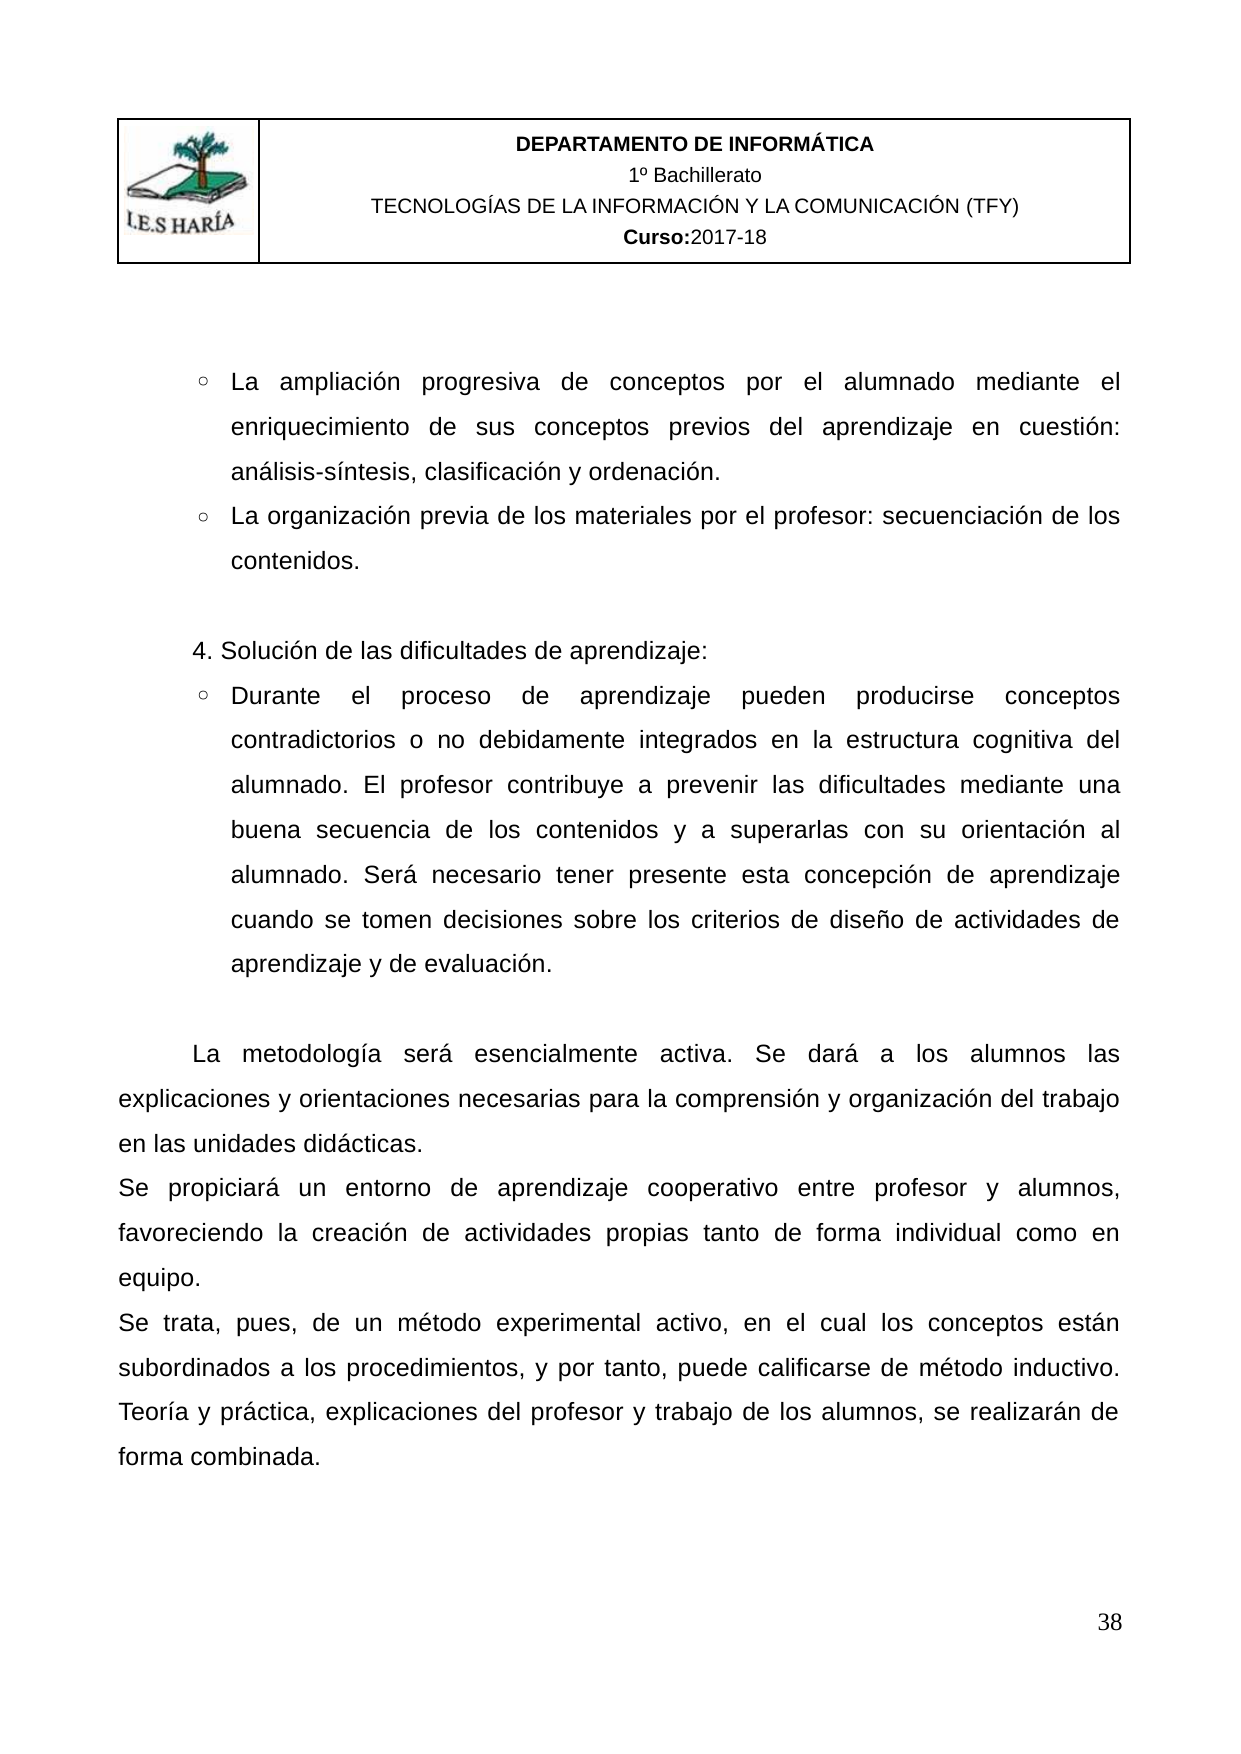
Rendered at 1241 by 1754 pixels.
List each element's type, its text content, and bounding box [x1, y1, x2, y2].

list Durante el proceso de aprendizaje pueden producirse conceptos contradictorios o no debidamente integrados en la estructura cognitiva del alumnado. El profesor contribuye a prevenir las dificultades mediante una buena secuencia de los contenidos y a superarlas con su orientación al alumnado. Será necesario tener presente esta concepción de aprendizaje cuando se tomen decisiones sobre los criterios de diseño de actividades de aprendizaje y de evaluación. [193, 681, 1122, 979]
text Se propiciará un entorno de aprendizaje cooperativo entre profesor y alumnos, favoreciendo la creación de actividades propias tanto de forma individual como en equipo. [118, 1173, 1122, 1293]
text Se trata, pues, de un método experimental activo, en el cual los conceptos están subordinados a los procedimientos, y por tanto, puede calificarse de método inductivo. Teoría y práctica, explicaciones del profesor y trabajo de los alumnos, se realizarán de forma combinada. [118, 1308, 1122, 1472]
list La ampliación progresiva de conceptos por el alumnado mediante el enriquecimiento de sus conceptos previos del aprendizaje en cuestión: análisis-síntesis, clasificación y ordenación. [193, 367, 1122, 486]
text La metodología será esencialmente activa. Se dará a los alumnos las explicaciones y orientaciones necesarias para la comprensión y organización del trabajo en las unidades didácticas. [118, 1039, 1122, 1158]
list La organización previa de los materiales por el profesor: secuenciación de los contenidos. [193, 501, 1122, 576]
text 4. Solución de las dificultades de aprendizaje: [118, 636, 1122, 666]
picture [123, 126, 254, 235]
